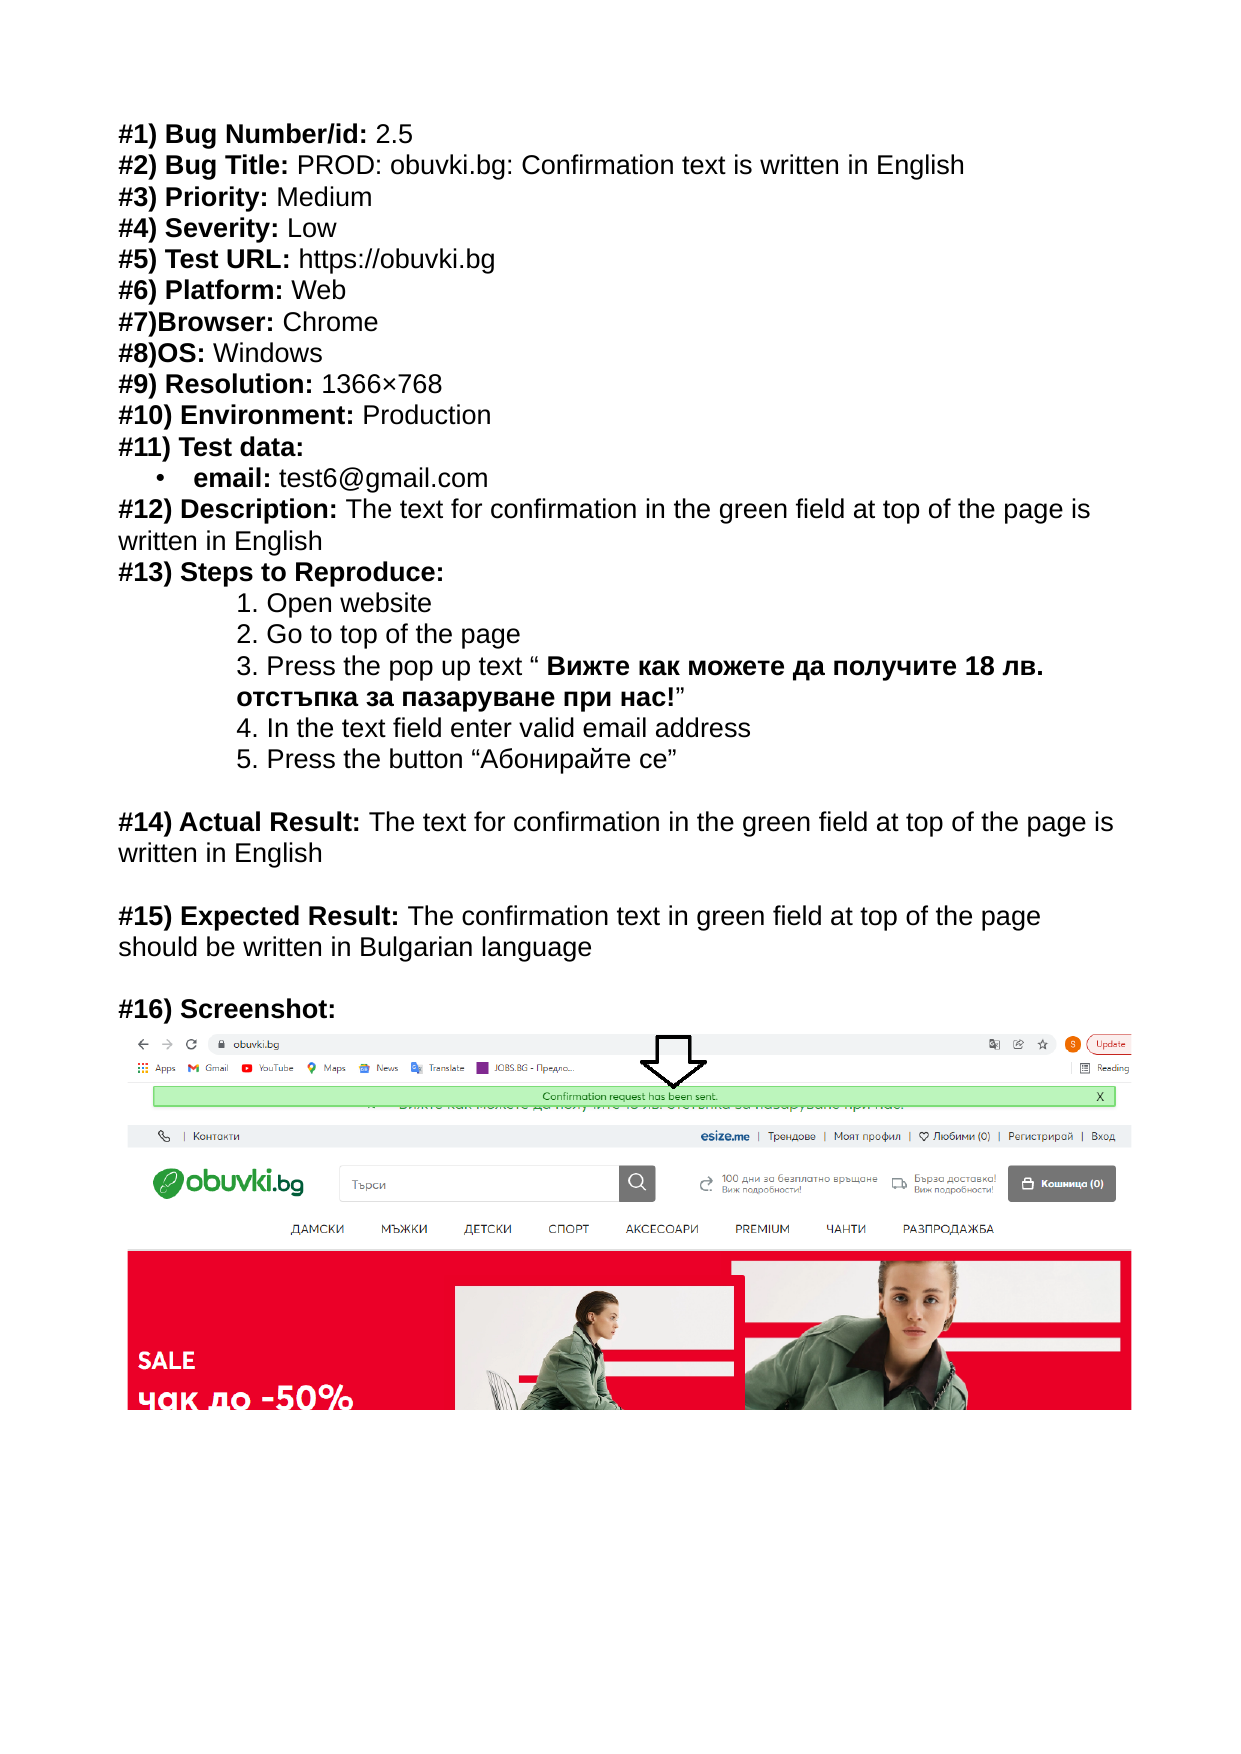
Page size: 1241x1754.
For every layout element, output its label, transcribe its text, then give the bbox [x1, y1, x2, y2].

text #3) Priority: Medium [118, 181, 1122, 212]
text #11) Test data: [118, 431, 1122, 462]
text #16) Screenshot: [118, 993, 1122, 1024]
text #12) Description: The text for confirmation in the green field at top of the page is written in English [118, 493, 1122, 556]
text 3. Press the pop up text “ Вижте как можете да получите 18 лв. отстъпка за пазаруване при нас!” [118, 649, 1122, 712]
list email: test6@gmail.com [156, 462, 1122, 493]
text #13) Steps to Reproduce: [118, 556, 1122, 587]
text 5. Press the button “Абонирайте се” [118, 743, 1122, 774]
text 4. In the text field enter valid email address [118, 712, 1122, 743]
text #4) Severity: Low [118, 212, 1122, 243]
text #8)OS: Windows [118, 337, 1122, 368]
text #9) Resolution: 1366×768 [118, 368, 1122, 399]
text #14) Actual Result: The text for confirmation in the green field at top of the page is written in English [118, 806, 1122, 868]
text #1) Bug Number/id: 2.5 [118, 118, 1122, 149]
text #5) Test URL: https://obuvki.bg [118, 243, 1122, 274]
text #2) Bug Title: PROD: obuvki.bg: Confirmation text is written in English [118, 149, 1122, 181]
text #6) Platform: Web [118, 274, 1122, 306]
text 1. Open website [118, 587, 1122, 618]
text #7)Browser: Chrome [118, 306, 1122, 337]
text #15) Expected Result: The confirmation text in green field at top of the page should be written in Bulgarian language [118, 899, 1122, 962]
text 2. Go to top of the page [118, 618, 1122, 649]
text #10) Environment: Production [118, 399, 1122, 431]
picture [127, 1032, 1132, 1410]
